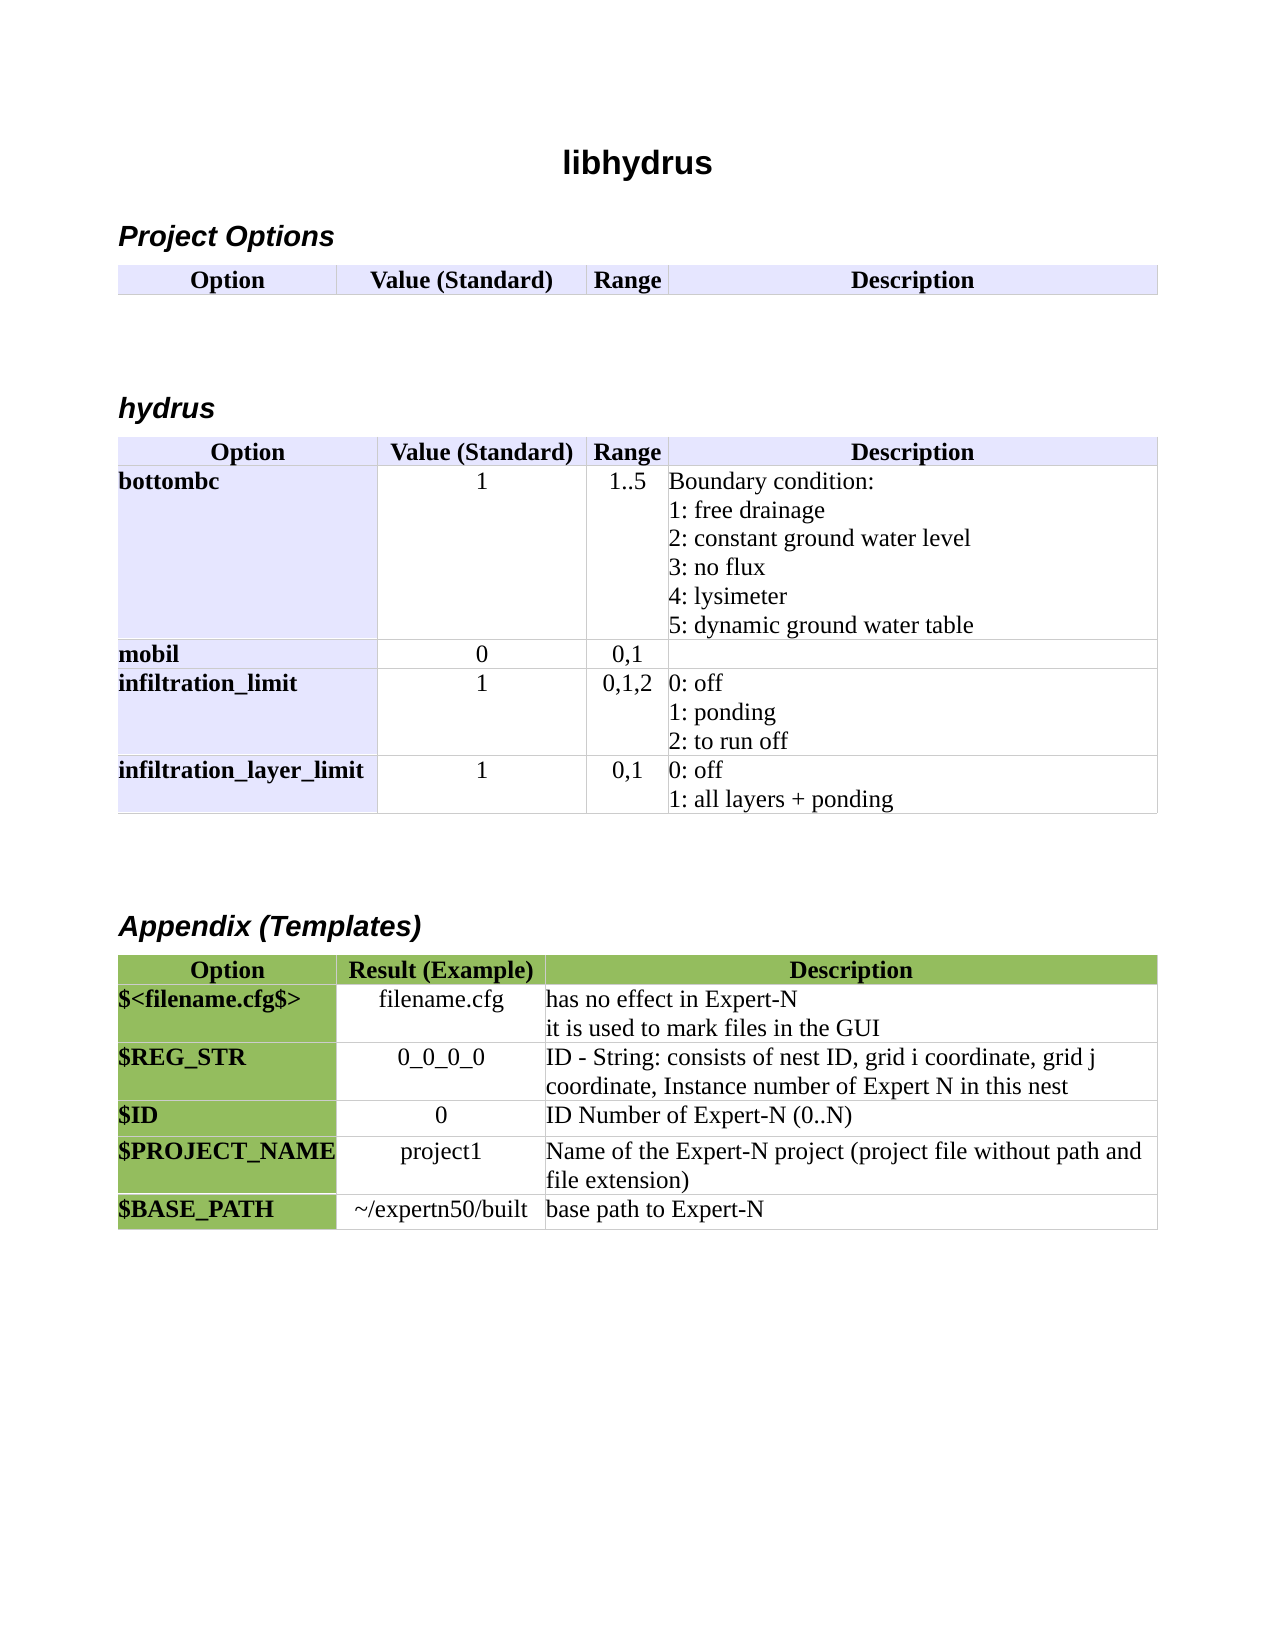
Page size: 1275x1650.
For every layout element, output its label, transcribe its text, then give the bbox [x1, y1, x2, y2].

table_cell $<filename.cfg$> [118, 985, 336, 1042]
subtitle libhydrus [118, 143, 1157, 182]
subtitle Appendix (Templates) [118, 909, 1157, 943]
table_cell 0 [337, 1101, 545, 1136]
table_cell ~/expertn50/built [337, 1195, 545, 1229]
table_cell infiltration_limit [118, 669, 377, 754]
table_cell 0: off 1: all layers + ponding [669, 756, 1157, 812]
table_header Option [118, 265, 336, 294]
table_cell mobil [118, 640, 377, 668]
subtitle Project Options [118, 219, 1157, 253]
table_cell 0 [378, 640, 586, 668]
table_cell $PROJECT_NAME [118, 1137, 336, 1193]
table_cell 0: off 1: ponding 2: to run off [669, 669, 1157, 754]
table_header Result (Example) [337, 955, 545, 984]
table_cell 1 [378, 669, 586, 754]
table_header Range [587, 437, 668, 465]
table_header Description [546, 955, 1157, 984]
table_header Range [587, 265, 668, 294]
table_cell base path to Expert-N [546, 1195, 1157, 1229]
table_header Value (Standard) [378, 437, 586, 465]
table_cell ID - String: consists of nest ID, grid i coordinate, grid j coordinate, Instance number of Expert N in this nest [546, 1043, 1157, 1100]
table_cell ID Number of Expert-N (0..N) [546, 1101, 1157, 1136]
table_cell bottombc [118, 466, 377, 638]
table_cell $ID [118, 1101, 336, 1136]
table_cell infiltration_layer_limit [118, 756, 377, 812]
table_header Description [669, 265, 1157, 294]
table_cell 0,1 [587, 756, 668, 812]
table_cell 0,1 [587, 640, 668, 668]
table_header Description [669, 437, 1157, 465]
table_header Option [118, 955, 336, 984]
table_cell $REG_STR [118, 1043, 336, 1100]
table_cell [669, 640, 1157, 668]
table_cell has no effect in Expert-N it is used to mark files in the GUI [546, 985, 1157, 1042]
table_cell filename.cfg [337, 985, 545, 1042]
table_header Option [118, 437, 377, 465]
table_cell $BASE_PATH [118, 1195, 336, 1229]
table_cell Name of the Expert-N project (project file without path and file extension) [546, 1137, 1157, 1193]
table_cell project1 [337, 1137, 545, 1193]
table_cell Boundary condition: 1: free drainage 2: constant ground water level 3: no flux 4: lysimeter 5: dynamic ground water table [669, 466, 1157, 638]
subtitle hydrus [118, 391, 1157, 424]
table_cell 0,1,2 [587, 669, 668, 754]
table_cell 1 [378, 756, 586, 812]
table_cell 1 [378, 466, 586, 638]
table_header Value (Standard) [337, 265, 586, 294]
table_cell 0_0_0_0 [337, 1043, 545, 1100]
table_cell 1..5 [587, 466, 668, 638]
